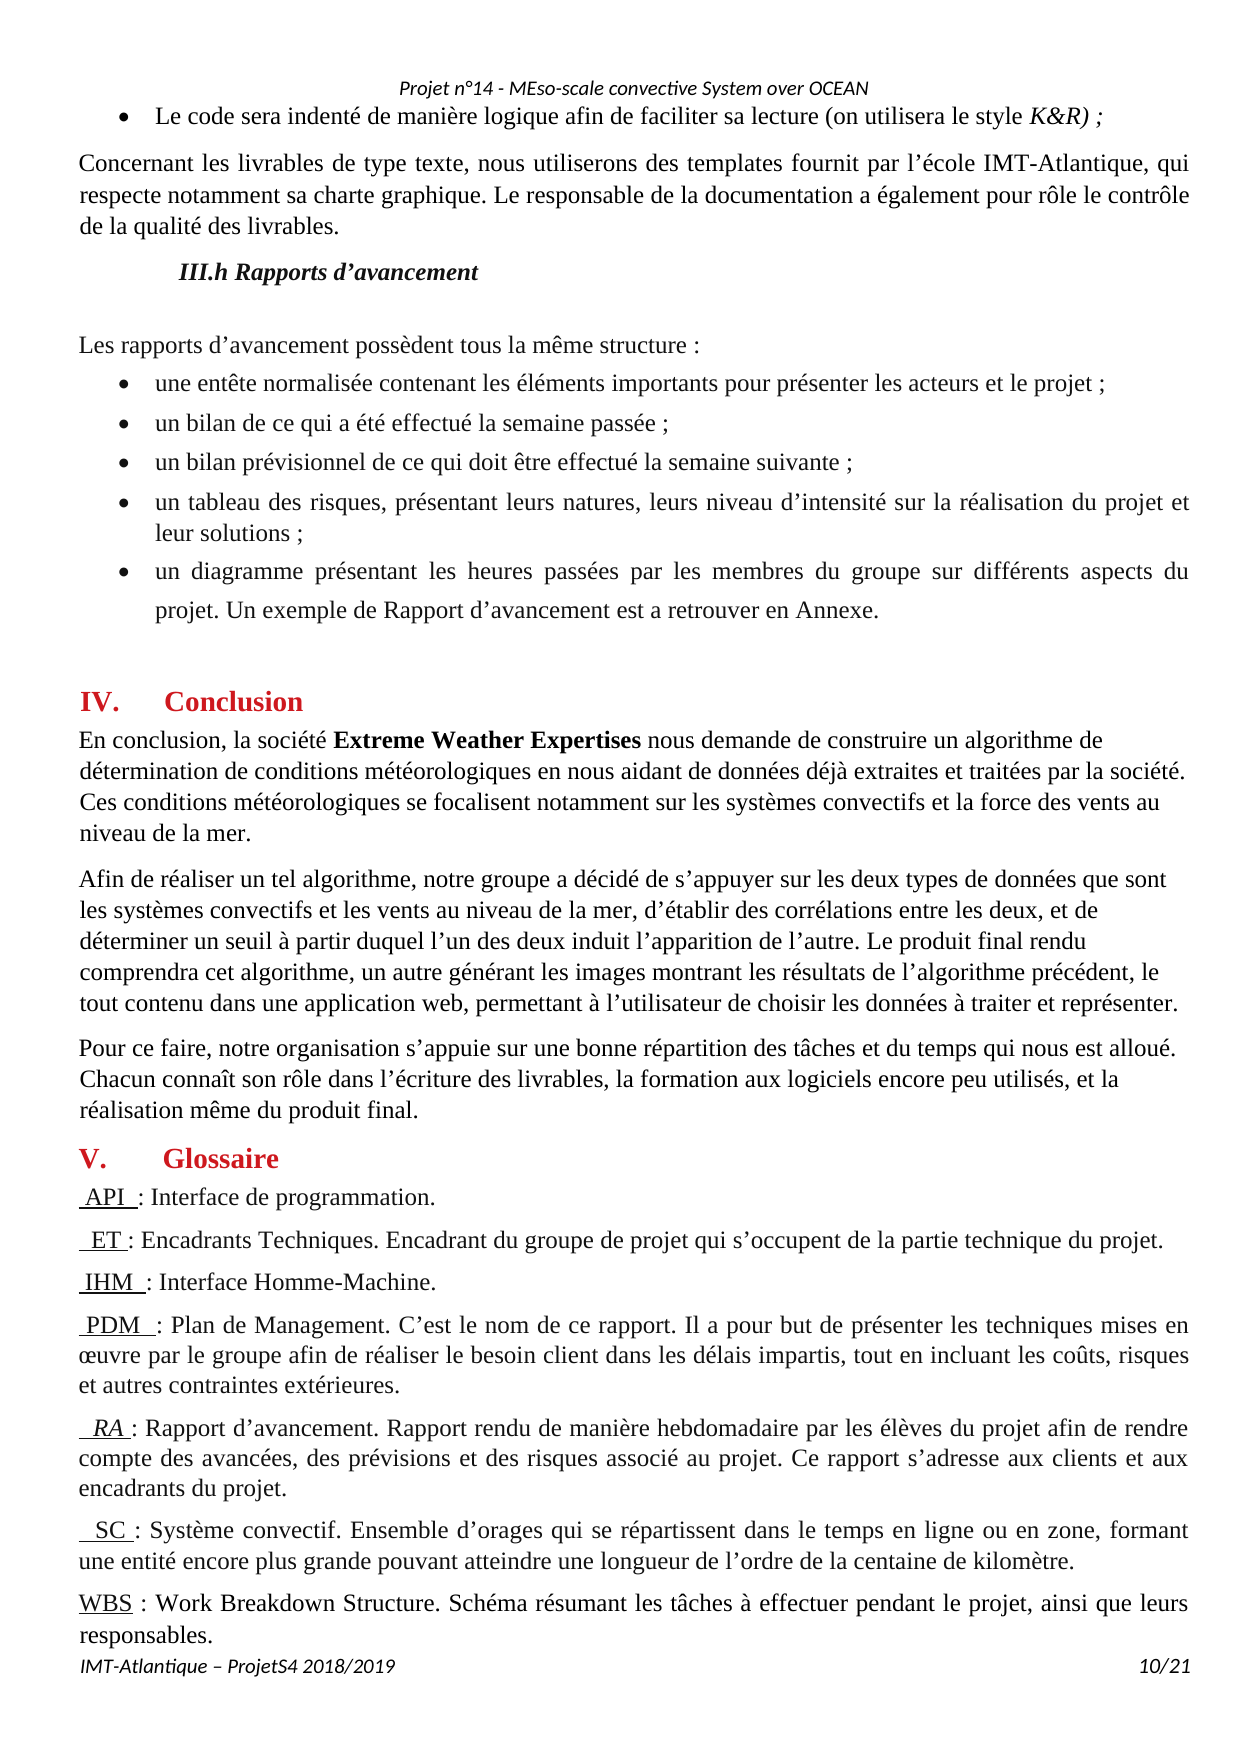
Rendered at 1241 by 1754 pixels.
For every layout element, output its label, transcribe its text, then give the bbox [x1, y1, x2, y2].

list un diagramme présentant les heures passées par les membres du groupe sur différents aspects du projet. Un exemple de Rapport d’avancement est a retrouver en Annexe. [117, 555, 1190, 624]
subtitle IV. Conclusion [80, 684, 1191, 717]
text Concernant les livrables de type texte, nous utiliserons des templates fournit par l’école IMT-Atlantique, qui respecte notamment sa charte graphique. Le responsable de la documentation a également pour rôle le contrôle de la qualité des livrables. [78, 148, 1190, 240]
subtitle III.h Rapports d’avancement [78, 257, 1067, 286]
text API : Interface de programmation. [78, 1182, 1190, 1211]
list un bilan de ce qui a été effectué la semaine passée ; [117, 407, 1190, 437]
list un tableau des risques, présentant leurs natures, leurs niveau d’intensité sur la réalisation du projet et leur solutions ; [117, 486, 1190, 546]
text SC : Système convectif. Ensemble d’orages qui se répartissent dans le temps en ligne ou en zone, formant une entité encore plus grande pouvant atteindre une longueur de l’ordre de la centaine de kilomètre. [78, 1516, 1190, 1574]
text Pour ce faire, notre organisation s’appuie sur une bonne répartition des tâches et du temps qui nous est alloué. Chacun connaît son rôle dans l’écriture des livrables, la formation aux logiciels encore peu utilisés, et la réalisation même du produit final. [78, 1033, 1191, 1124]
text Afin de réaliser un tel algorithme, notre groupe a décidé de s’appuyer sur les deux types de données que sont les systèmes convectifs et les vents au niveau de la mer, d’établir des corrélations entre les deux, et de déterminer un seuil à partir duquel l’un des deux induit l’apparition de l’autre. Le produit final rendu comprendra cet algorithme, un autre générant les images montrant les résultats de l’algorithme précédent, le tout contenu dans une application web, permettant à l’utilisateur de choisir les données à traiter et représenter. [78, 864, 1191, 1017]
text ET : Encadrants Techniques. Encadrant du groupe de projet qui s’occupent de la partie technique du projet. [78, 1225, 1190, 1253]
list une entête normalisée contenant les éléments importants pour présenter les acteurs et le projet ; [117, 367, 1190, 398]
text PDM : Plan de Management. C’est le nom de ce rapport. Il a pour but de présenter les techniques mises en œuvre par le groupe afin de réaliser le besoin client dans les délais impartis, tout en incluant les coûts, risques et autres contraintes extérieures. [78, 1310, 1190, 1399]
text WBS : Work Breakdown Structure. Schéma résumant les tâches à effectuer pendant le projet, ainsi que leurs responsables. [78, 1588, 1190, 1648]
subtitle V. Glossaire [78, 1141, 1191, 1175]
list un bilan prévisionnel de ce qui doit être effectué la semaine suivante ; [117, 446, 1190, 477]
list Le code sera indenté de manière logique afin de faciliter sa lecture (on utilisera le style K&R) ; [117, 100, 1190, 131]
text En conclusion, la société Extreme Weather Expertises nous demande de construire un algorithme de détermination de conditions météorologiques en nous aidant de données déjà extraites et traitées par la société. Ces conditions météorologiques se focalisent notamment sur les systèmes convectifs et la force des vents au niveau de la mer. [78, 725, 1191, 847]
text Les rapports d’avancement possèdent tous la même structure : [78, 330, 1190, 358]
text IHM : Interface Homme-Machine. [78, 1267, 1190, 1296]
text RA : Rapport d’avancement. Rapport rendu de manière hebdomadaire par les élèves du projet afin de rendre compte des avancées, des prévisions et des risques associé au projet. Ce rapport s’adresse aux clients et aux encadrants du projet. [78, 1413, 1190, 1502]
